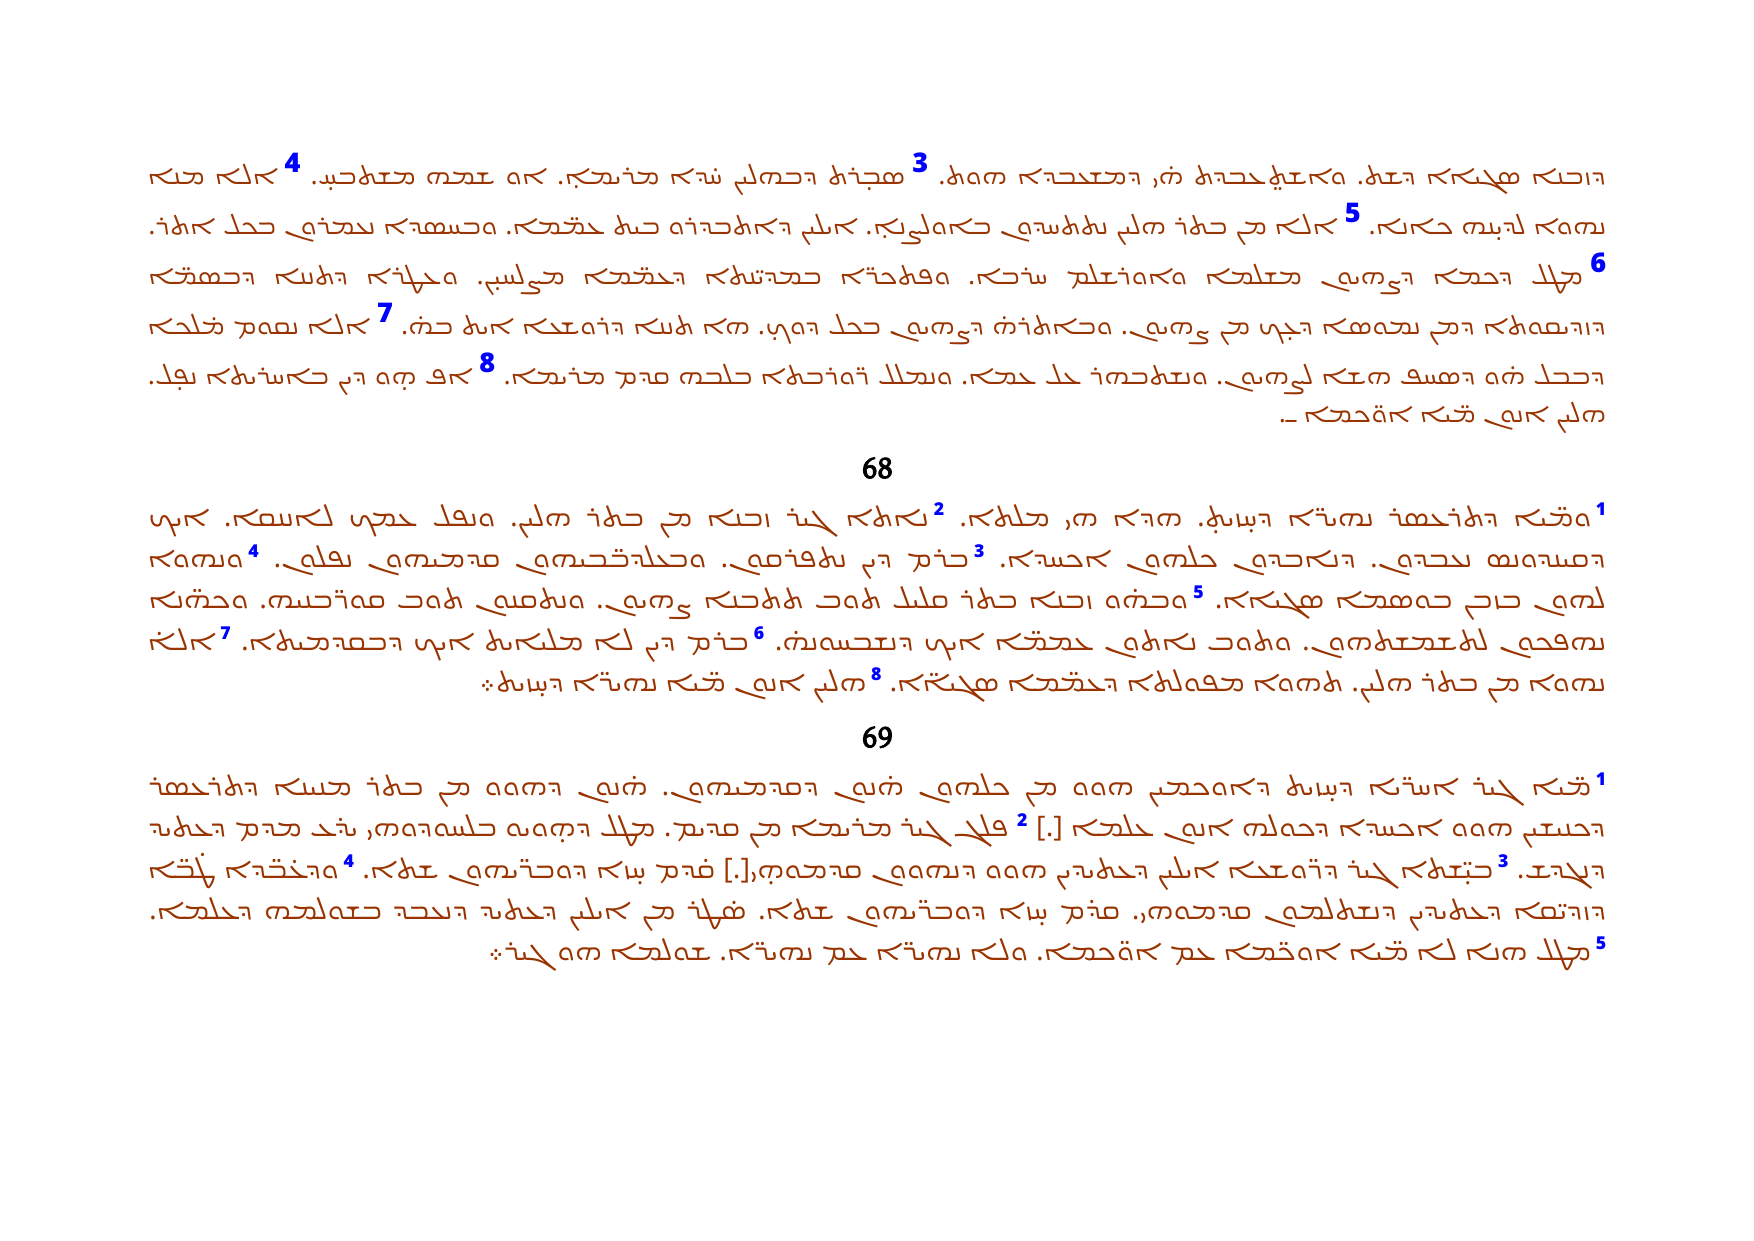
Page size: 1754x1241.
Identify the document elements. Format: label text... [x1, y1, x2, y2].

text 69 [148, 718, 1606, 756]
text 68 [148, 448, 1606, 487]
text 1 ܘܡ̈ܝܐ ܕܬܪܥܣܪ ܢܗܝܖ̈ܐ ܕܚ̣ܙܝܬ̣. ܗܕܐ ܗܝ ܡܠܬܐ. 2 ܢܐܬܐ ܓܝܪ ܙܒܢܐ ܡܢ ܒܬܪ ܗܠܝܢ. ܘܢܦܠ ܥܡܟ ܠܐܢܢܩܐ. ܐܝܟ ܕܩܝܢܕܘܢܣ ܢܥܒܕܘܢ. ܕܢܐܒܕܘܢ ܟܠܗܘܢ ܐܟܚܕܐ. 3 ܒܪܡ ܕܝܢ ܢܬܦܪܩܘܢ. ܘܒܥܠܕܒ̈ܒܝܗܘܢ ܩܕܡܝܗܘܢ ܢܦܠܘܢ. 4 ܘܢܗܘܐ ܠܗܘܢ ܒܙܒܢ ܒܘܣܡܐ ܣܓܝܐܐ. 5 ܘܒܗ̇ܘ ܙܒܢܐ ܒܬܪ ܩܠܝܠ ܬܘܒ ܬܬܒܢܐ ܨܗܝܘܢ. ܘܢܬܩܢܘܢ ܬܘܒ ܩܘܖ̈ܒܢܝܗ. ܘܟܗ̈ܢܐ ܢܗܦܟܘܢ ܠܬܫܡܫܬܗܘܢ. ܘܬܘܒ ܢܐܬܘܢ ܥܡܡ̈ܐ ܐܝܟ ܕܢܫܒܚܘܢܗ̇. 6 ܒܪܡ ܕܝܢ ܠܐ ܡܠܝܐܝܬ ܐܝܟ ܕܒܩܕܡܝܬܐ. 7 ܐܠܐ̇ ܢܗܘܐ ܡܢ ܒܬܪ ܗܠܝܢ. ܬܗܘܐ ܡܦܘܠܬܐ ܕܥܡ̈ܡܐ ܣܓܝܐ̈ܐ. 8 ܗܠܝܢ ܐܢܘܢ ܡ̈ܝܐ ܢܗܝܖ̈ܐ ܕܚ̣ܙܝܬ܀ [148, 499, 1606, 705]
text ܕܙܒܢܐ ܣܓܝܐܐ ܕܫܬ. ܘܐܫܬ̤ܥܒܕܬ ܗ̇ܝ ܕܡܫܥܒܕܐ ܗܘܬ. 3 ܣܒ̣ܪܬ ܕܒܗܠܝܢ ܚ̇ܕܐ ܡܪܝܡܐ̣. ܐܘ ܫܡܗ ܡܫܬܒܚ̣. 4 ܐܠܐ ܡܢܐ ܢܗܘܐ ܠܕܝ̣ܢܗ ܟܐܢܐ. 5 ܐܠܐ ܡܢ ܒܬܪ ܗܠܝܢ ܢܬܬܚܕܘܢ ܒܐܘܠܨܢܐ̣. ܐܝܠܝܢ ܕܐܬܒܕܪܘ ܒܝܬ ܥܡ̈ܡܐ. ܘܒܚܣܕܐ ܢܥܡܪܘܢ ܒܟܠ ܐܬܪ. 6 ܡܛܠ ܕܟܡܐ ܕܨܗܝܘܢ ܡܫܠܡܐ ܘܐܘܪܫܠܡ ܚܪܒܐ. ܘܦܬܟܖ̈ܐ ܒܡܕܝ̈ܢܬܐ ܕܥܡ̈ܡܐ ܡܨܠܚܝ̣ܢ. ܘܥܛܪܐ ܕܬܢܢܐ ܕܒܣܡ̈ܐ ܕܙܕܝܩܘܬܐ ܕܡܢ ܢܡܘܣܐ ܕܥ̣ܟ ܡܢ ܨܗܝܘܢ. ܘܒܐܬܪܗ̇ ܕܨܗܝܘܢ ܒܟܠ ܕܘܟ̣. ܗܐ ܬܢܢܐ ܕܪܘܫܥܐ ܐܝܬ ܒܗ̇. 7 ܐܠܐ ܢܩܘܡ ܡ̇ܠܟܐ ܕܒܒܠ ܗ̇ܘ ܕܣܚܦ ܗܫܐ ܠܨܗܝܘܢ. ܘܢܫܬܒܗܪ ܥܠ ܥܡܐ. ܘܢܡܠܠ ܖ̈ܘܪܒܬܐ ܒܠܒܗ ܩܕܡ ܡܪܝܡܐ. 8 ܐܦ ܗ̣ܘ ܕܝܢ ܒܐܚܪܝܬܐ ܢܦ̣ܠ. ܗܠܝܢ ܐܢܘܢ ܡ̈ܝܐ ܐܘ̈ܟܡܐ ـ. [148, 148, 1606, 436]
text 1 ܡ̈ܝܐ ܓܝܪ ܐܚܖ̈ܝܐ ܕܚ̣ܙܝܬ ܕܐܘܟܡܝܢ ܗܘܘ ܡܢ ܟܠܗܘܢ ܗ̇ܢܘܢ ܕܩܕܡܝܗܘܢ. ܗ̇ܢܘܢ ܕܗܘܘ ܡܢ ܒܬܪ ܡܢܝܢܐ ܕܬܪܥܣܪ ܕܟܢܝܫܝܢ ܗܘܘ ܐܟܚܕܐ ܕܟܘܠܗ ܐܢܘܢ ܥܠܡܐ [.] 2 ܦܠܓ ܓܝܪ ܡܪܝܡܐ ܡܢ ܩܕܝܡ. ܡܛܠ ܕܗ̣ܘܝܘ ܒܠܚܘܕܘܗܝ ܝܕ̇ܥ ܡܕܡ ܕܥܬܝܕ ܕܢܓܕܫ. 3 ܒܝ̣̈ܫܬܐ ܓܝܪ ܕܖ̈ܘܫܥܐ ܐܝܠܝܢ ܕܥܬܝܕܝܢ ܗܘܘ ܕܢܗܘܘܢ ܩܕܡܘܗ̣ܝ[.] ܩ̇ܕܡ ܚ̣ܙܐ ܕܘܒܖ̈ܝܗܘܢ ܫܬܐ. 4 ܘܕܥ̇ܒ̈ܕܐ ܛ̇ܒ̈ܐ ܕܙܕܝ̈ܩܐ ܕܥܬܝܕܝܢ ܕܢܫܬܠܡܘܢ ܩܕܡܘܗܝ. ܩܕ̇ܡ ܚ̣ܙܐ ܕܘܒܖ̈ܝܗܘܢ ܫܬܐ. ܣ̇ܛܪ ܡܢ ܐܝܠܝܢ ܕܥܬܝܕ ܕܢܥܒܕ ܒܫܘܠܡܗ ܕܥܠܡܐ. 5 ܡܛܠ ܗܢܐ ܠܐ ܡ̈ܝܐ ܐܘܟ̈ܡܐ ܥܡ ܐܘ̈ܟܡܐ. ܘܠܐ ܢܗܝܖ̈ܐ ܥܡ ܢܗܝܖ̈ܐ. ܫܘܠܡܐ ܗܘ ܓܝܪ܀ [148, 769, 1606, 974]
